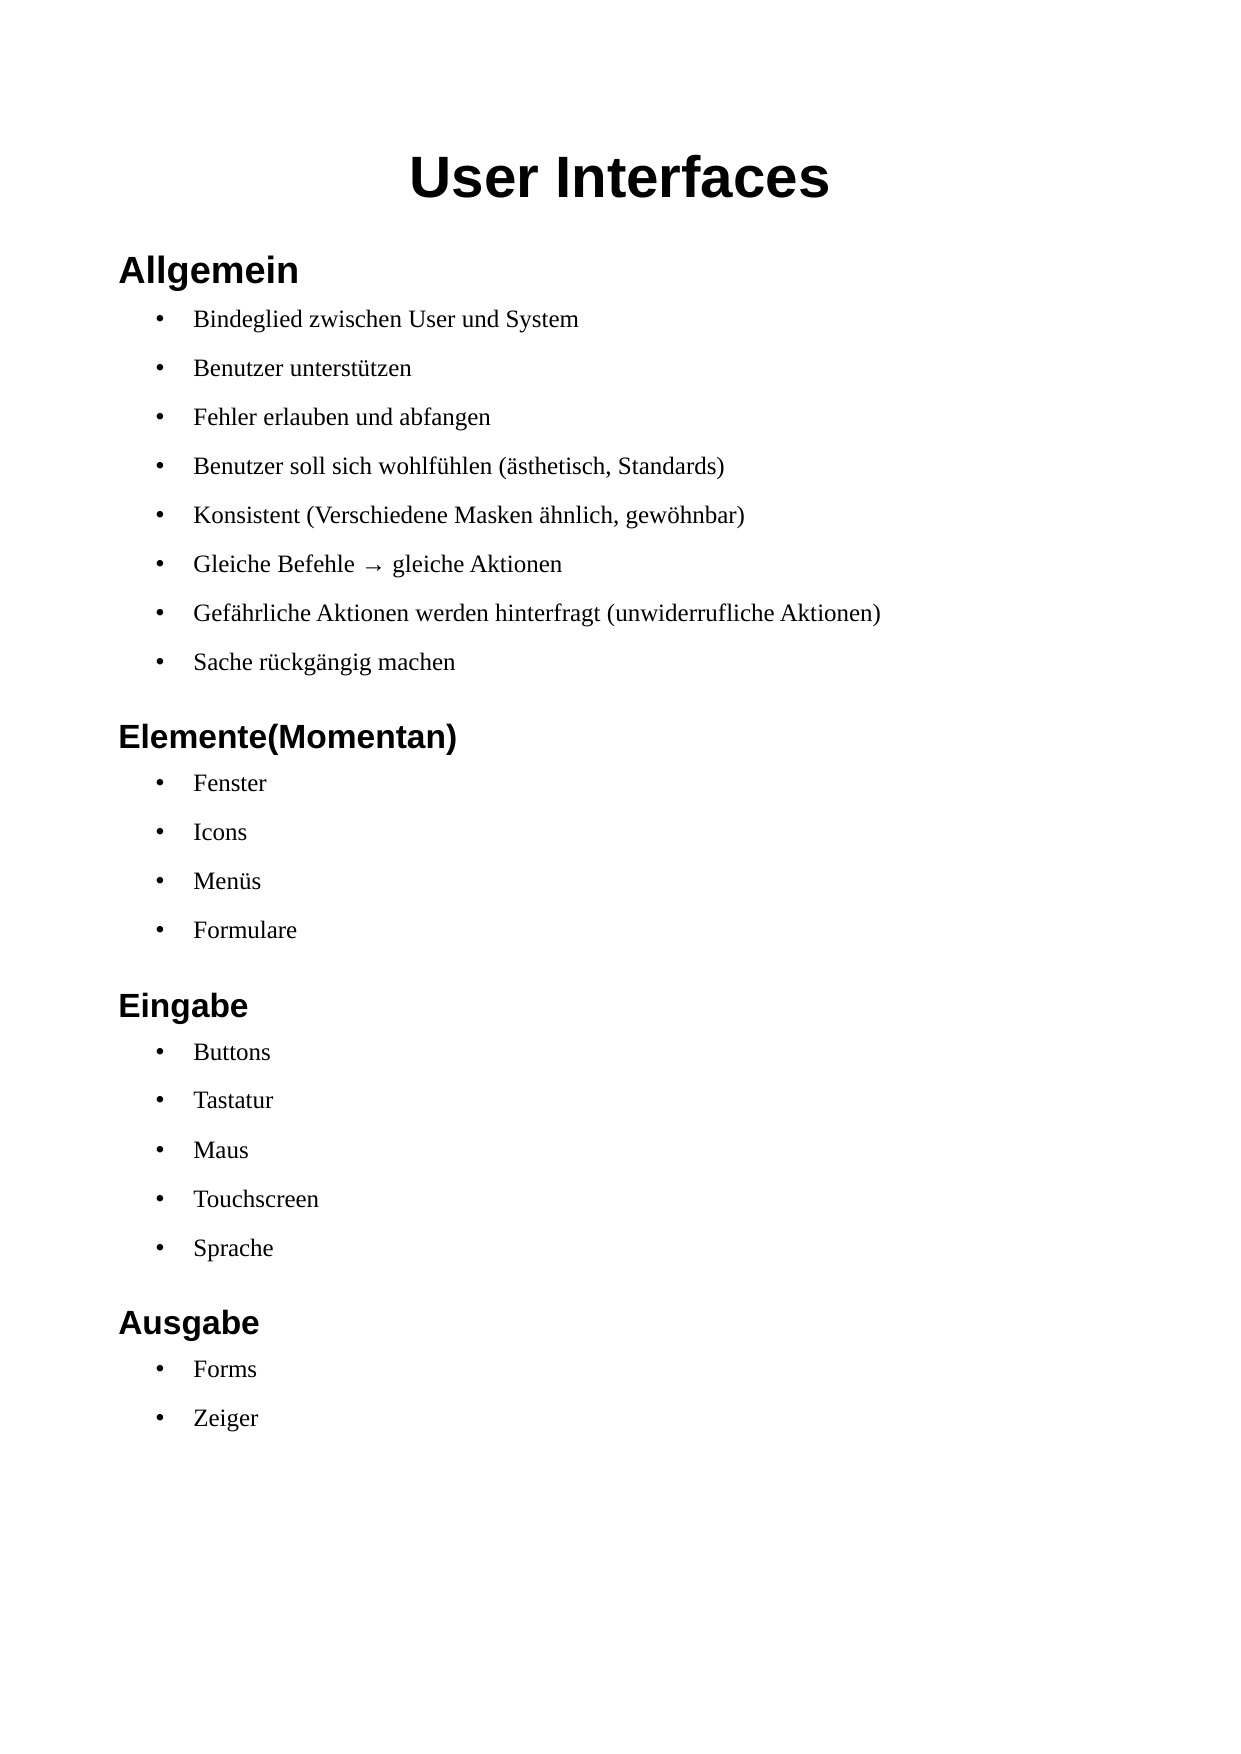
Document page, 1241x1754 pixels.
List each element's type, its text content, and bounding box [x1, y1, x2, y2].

list Forms [156, 1354, 1122, 1383]
list Sprache [156, 1233, 1122, 1262]
list Zeiger [156, 1403, 1122, 1432]
list Gleiche Befehle → gleiche Aktionen [156, 549, 1122, 578]
list Buttons [156, 1037, 1122, 1065]
list Bindeglied zwischen User und System [156, 304, 1122, 333]
list Konsistent (Verschiedene Masken ähnlich, gewöhnbar) [156, 500, 1122, 529]
subtitle Eingabe [118, 985, 1122, 1024]
list Icons [156, 817, 1122, 846]
list Formulare [156, 916, 1122, 944]
list Tastatur [156, 1086, 1122, 1114]
list Maus [156, 1135, 1122, 1163]
list Menüs [156, 866, 1122, 895]
subtitle Ausgabe [118, 1303, 1122, 1341]
subtitle Elemente(Momentan) [118, 717, 1122, 756]
list Fenster [156, 768, 1122, 797]
title User Interfaces [118, 143, 1122, 210]
list Sache rückgängig machen [156, 647, 1122, 676]
list Touchscreen [156, 1184, 1122, 1212]
subtitle Allgemein [118, 248, 1122, 291]
list Fehler erlauben und abfangen [156, 402, 1122, 431]
list Benutzer unterstützen [156, 353, 1122, 382]
list Gefährliche Aktionen werden hinterfragt (unwiderrufliche Aktionen) [156, 598, 1122, 627]
list Benutzer soll sich wohlfühlen (ästhetisch, Standards) [156, 451, 1122, 480]
